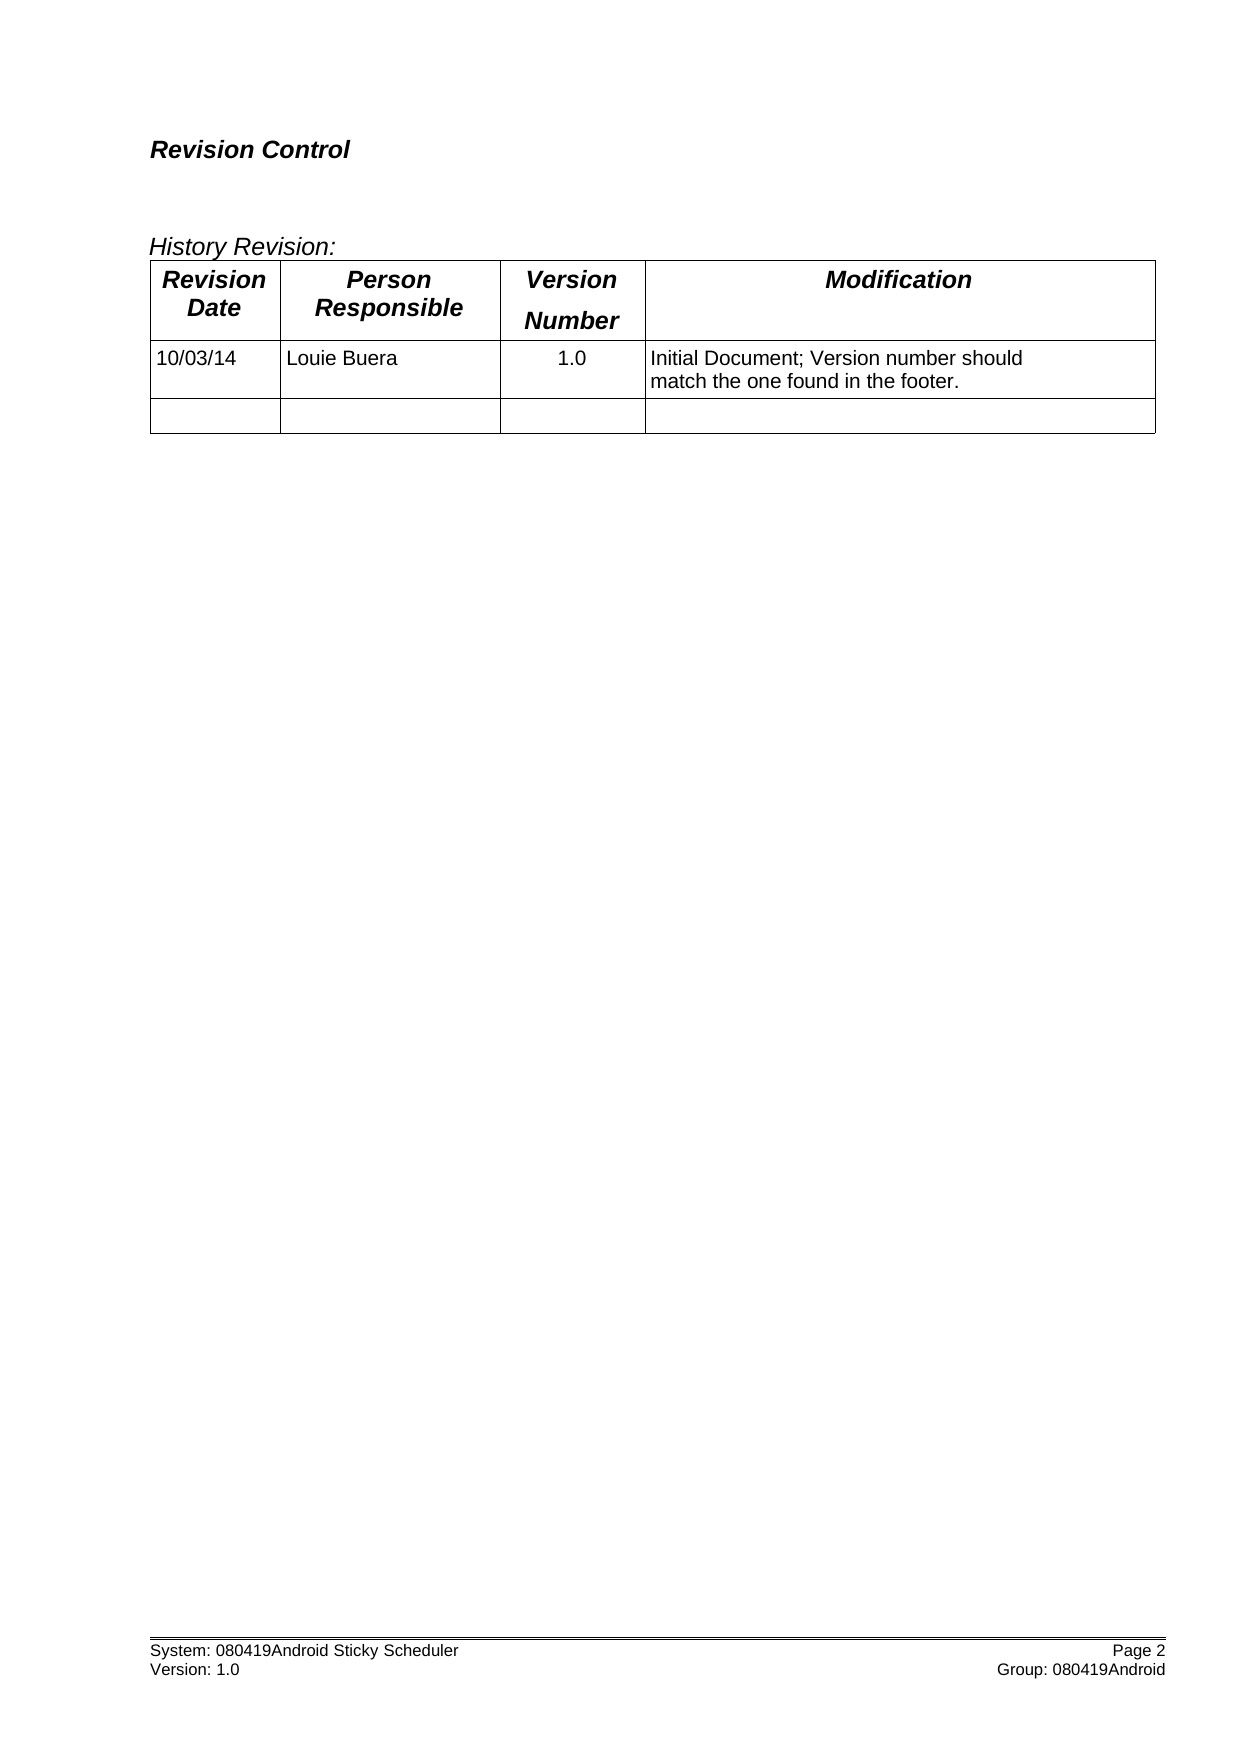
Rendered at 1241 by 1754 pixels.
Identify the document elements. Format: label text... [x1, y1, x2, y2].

table_cell [151, 399, 280, 433]
table_cell 10/03/14 [151, 341, 280, 398]
subtitle Revision Control [150, 136, 1166, 164]
table_header Revision Date [151, 261, 280, 340]
table_header Version Number [501, 261, 645, 340]
text History Revision: [148, 232, 1166, 260]
table_cell Louie Buera [281, 341, 500, 398]
table_cell Initial Document; Version number should match the one found in the footer. [646, 341, 1155, 398]
table_cell [281, 399, 500, 433]
table_cell [501, 399, 645, 433]
table_cell 1.0 [501, 341, 645, 398]
table_cell [646, 399, 1155, 433]
table_header Person Responsible [281, 261, 500, 340]
table_header Modification [646, 261, 1155, 340]
